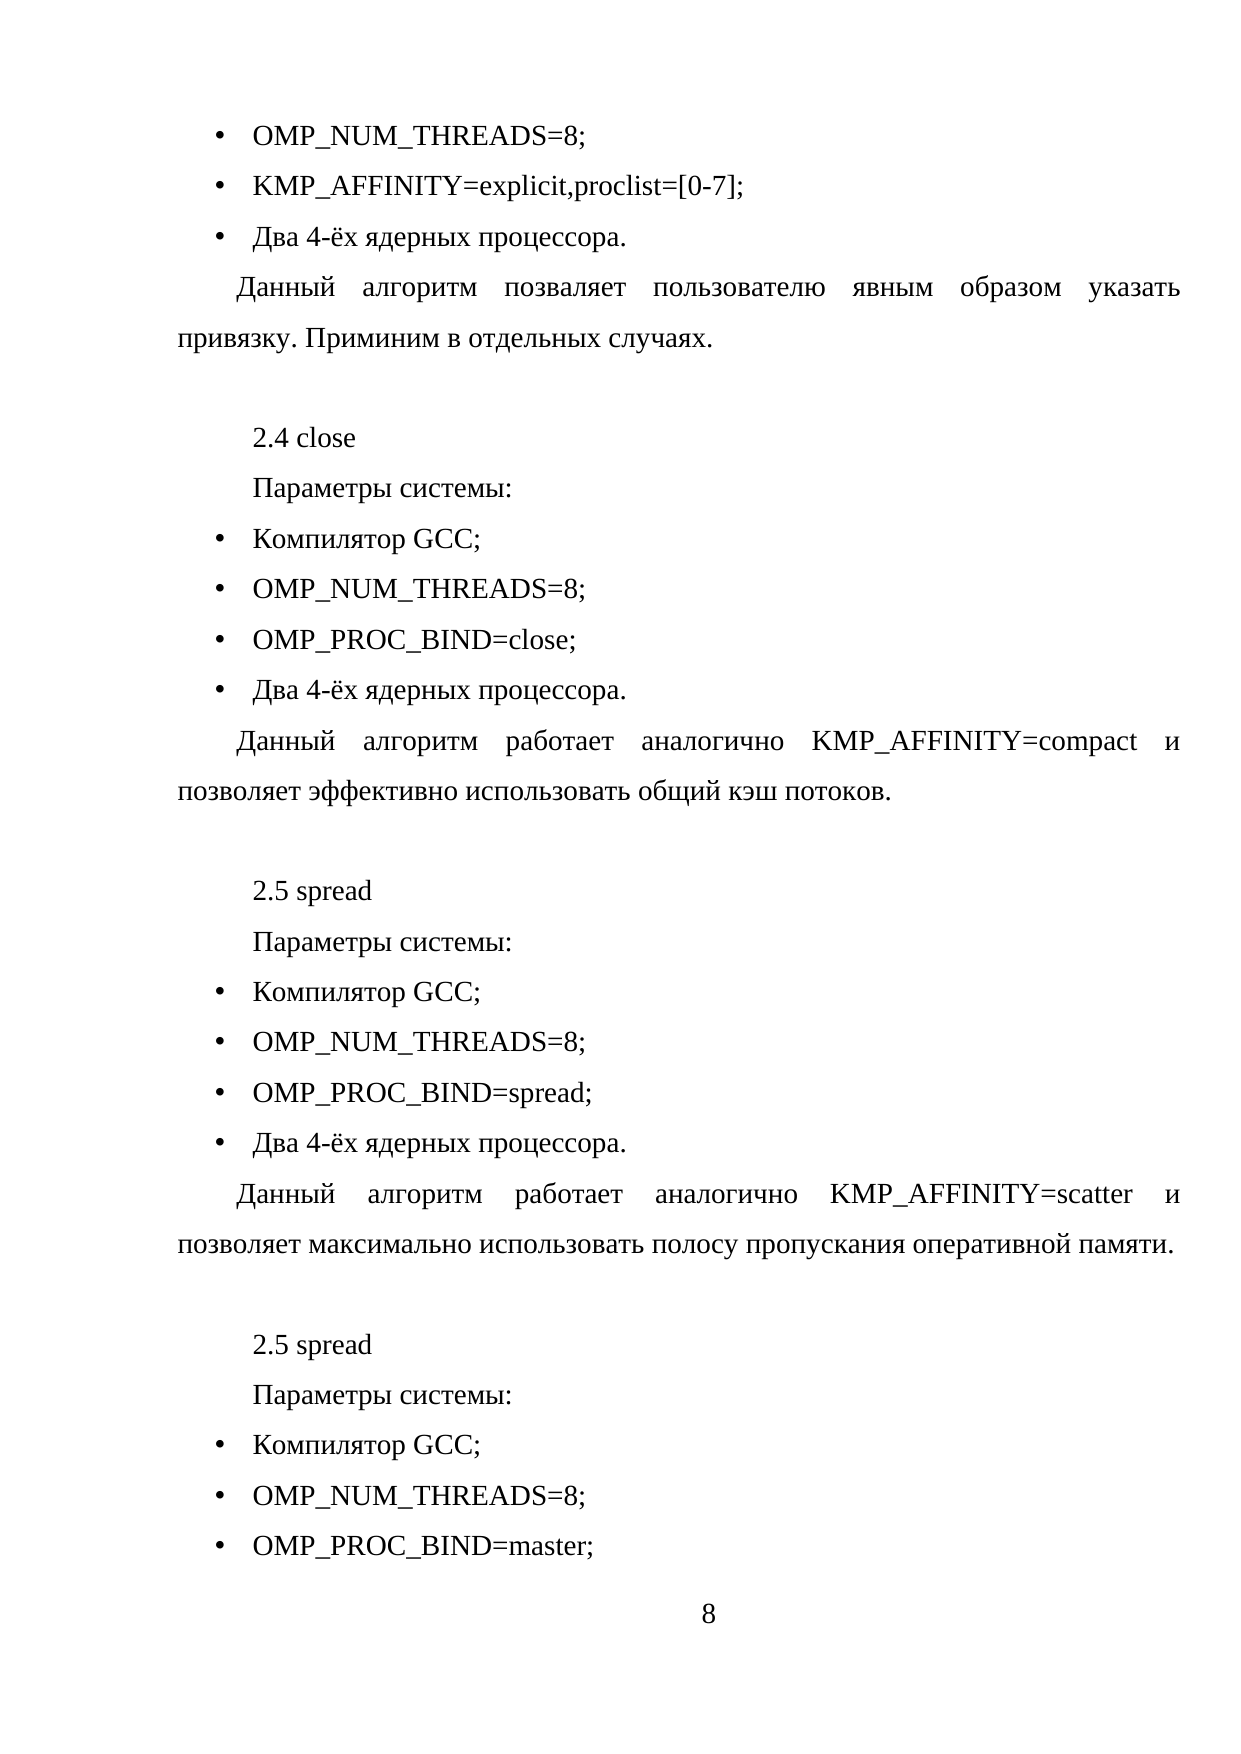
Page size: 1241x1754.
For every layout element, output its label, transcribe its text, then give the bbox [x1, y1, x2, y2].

list Компилятор GCC; [215, 974, 1181, 1008]
list KMP_AFFINITY=explicit,proclist=[0-7]; [215, 168, 1181, 202]
list Два 4-ёх ядерных процессора. [215, 1125, 1181, 1159]
text Данный алгоритм работает аналогично KMP_AFFINITY=scatter и позволяет максимально использовать полосу пропускания оперативной памяти. [177, 1176, 1181, 1260]
list Два 4-ёх ядерных процессора. [215, 672, 1181, 706]
list Параметры системы: [215, 471, 1181, 504]
list OMP_PROC_BIND=close; [215, 622, 1181, 655]
list OMP_PROC_BIND=master; [215, 1528, 1181, 1562]
list 2.4 close [215, 420, 1181, 454]
text Данный алгоритм позваляет пользователю явным образом указать привязку. Приминим в отдельных случаях. [177, 269, 1181, 353]
list OMP_NUM_THREADS=8; [215, 571, 1181, 605]
list Два 4-ёх ядерных процессора. [215, 219, 1181, 253]
list OMP_PROC_BIND=spread; [215, 1075, 1181, 1109]
list Компилятор GCC; [215, 521, 1181, 554]
list 2.5 spread [215, 1327, 1181, 1360]
text Данный алгоритм работает аналогично KMP_AFFINITY=compact и позволяет эффективно использовать общий кэш потоков. [177, 723, 1181, 806]
list Параметры системы: [215, 924, 1181, 957]
list OMP_NUM_THREADS=8; [215, 1478, 1181, 1511]
list OMP_NUM_THREADS=8; [215, 118, 1181, 152]
list 2.5 spread [215, 873, 1181, 907]
list Компилятор GCC; [215, 1427, 1181, 1461]
list Параметры системы: [215, 1377, 1181, 1411]
list OMP_NUM_THREADS=8; [215, 1024, 1181, 1058]
